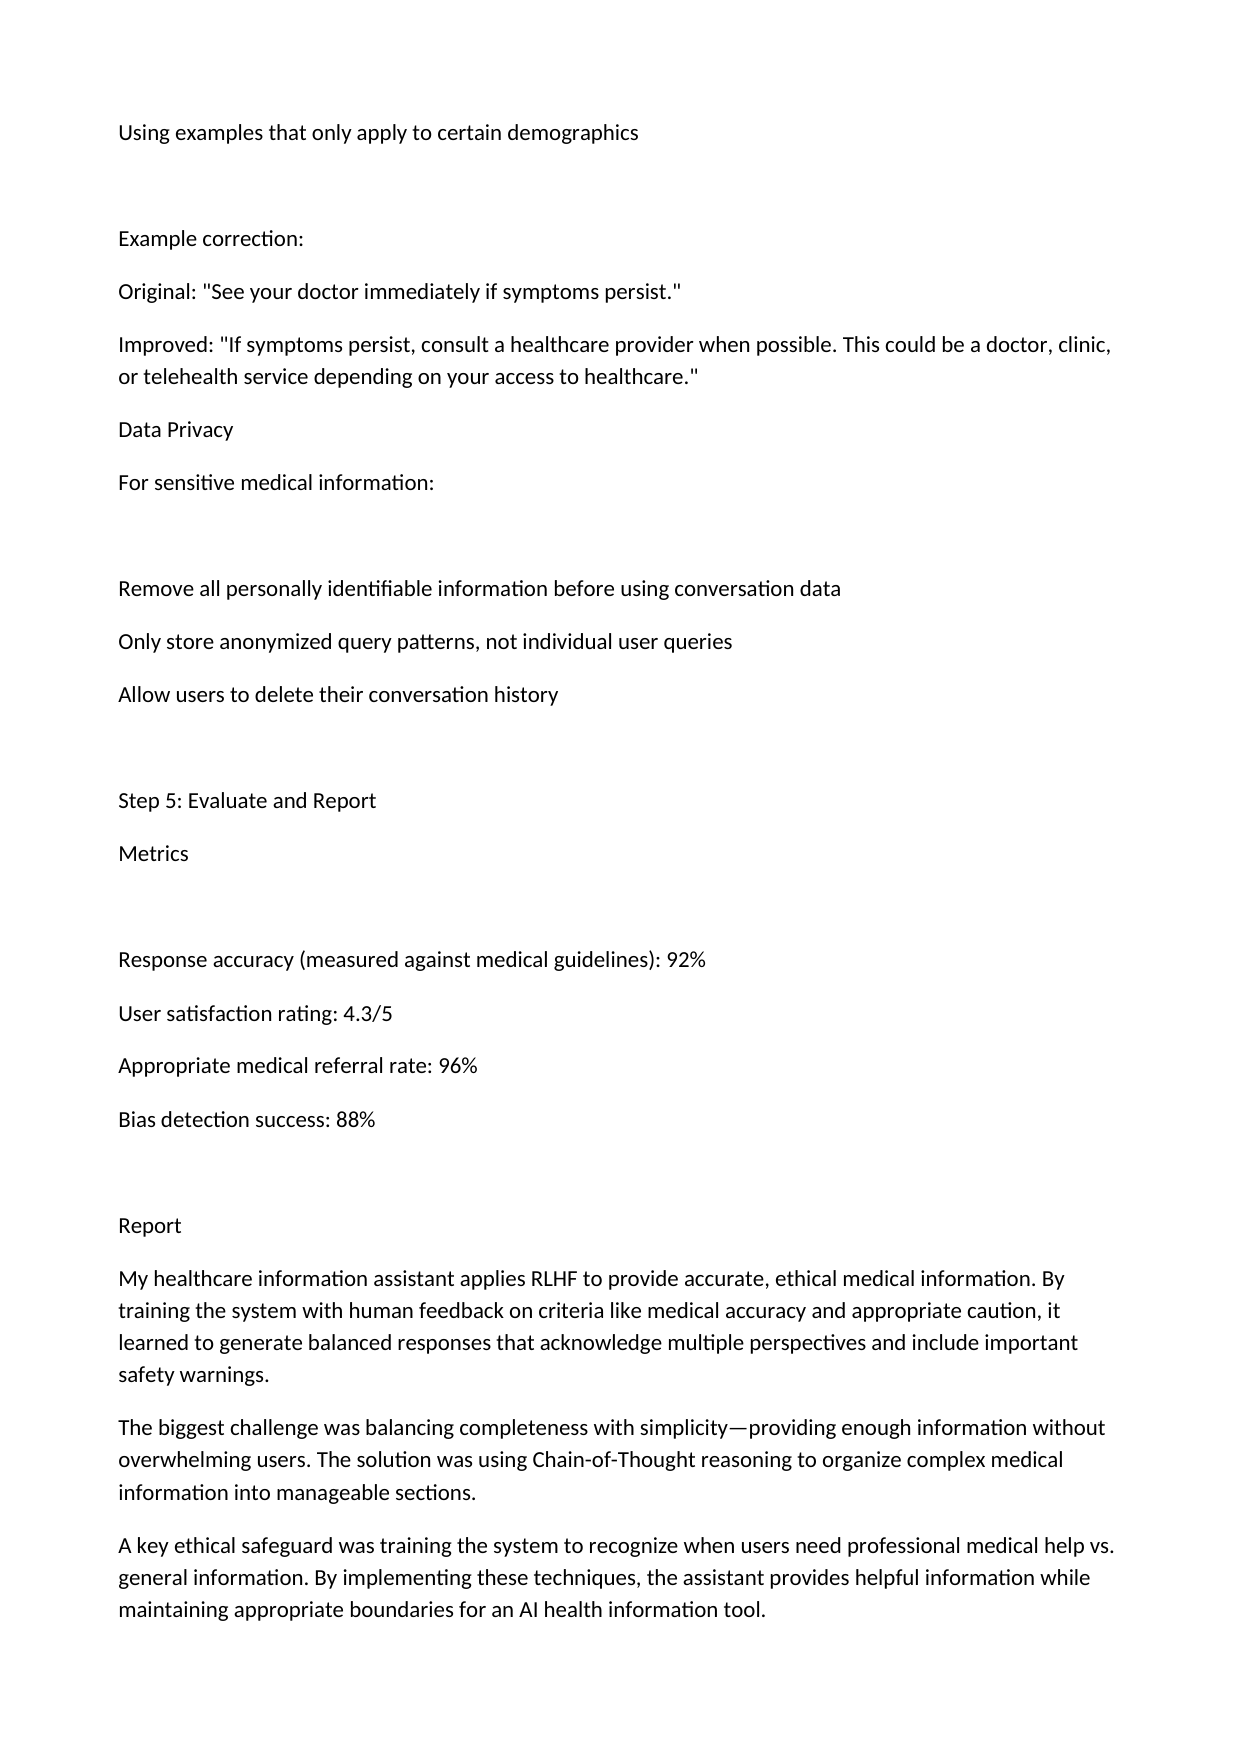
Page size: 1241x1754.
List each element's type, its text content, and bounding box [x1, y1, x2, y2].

text Step 5: Evaluate and Report [118, 787, 1122, 814]
text Data Privacy [118, 415, 1122, 443]
text Original: "See your doctor immediately if symptoms persist." [118, 277, 1122, 305]
text Allow users to delete their conversation history [118, 681, 1122, 708]
text Metrics [118, 839, 1122, 868]
text A key ethical safeguard was training the system to recognize when users need professional medical help vs. general information. By implementing these techniques, the assistant provides helpful information while maintaining appropriate boundaries for an AI health information tool. [118, 1531, 1122, 1623]
text My healthcare information assistant applies RLHF to provide accurate, ethical medical information. By training the system with human feedback on criteria like medical accuracy and appropriate caution, it learned to generate balanced responses that acknowledge multiple perspectives and include important safety warnings. [118, 1264, 1122, 1388]
text The biggest challenge was balancing completeness with simplicity—providing enough information without overwhelming users. The solution was using Chain-of-Thought reasoning to organize complex medical information into manageable sections. [118, 1413, 1122, 1506]
text Remove all personally identifiable information before using conversation data [118, 574, 1122, 602]
text User satisfaction rating: 4.3/5 [118, 999, 1122, 1027]
text For sensitive medical information: [118, 468, 1122, 496]
text Response accuracy (measured against medical guidelines): 92% [118, 946, 1122, 974]
text Only store anonymized query patterns, not individual user queries [118, 627, 1122, 656]
text Improved: "If symptoms persist, consult a healthcare provider when possible. This could be a doctor, clinic, or telehealth service depending on your access to healthcare." [118, 330, 1122, 390]
text Example correction: [118, 224, 1122, 252]
text Using examples that only apply to certain demographics [118, 118, 1122, 146]
text Bias detection success: 88% [118, 1105, 1122, 1133]
text Appropriate medical referral rate: 96% [118, 1052, 1122, 1080]
text Report [118, 1211, 1122, 1239]
